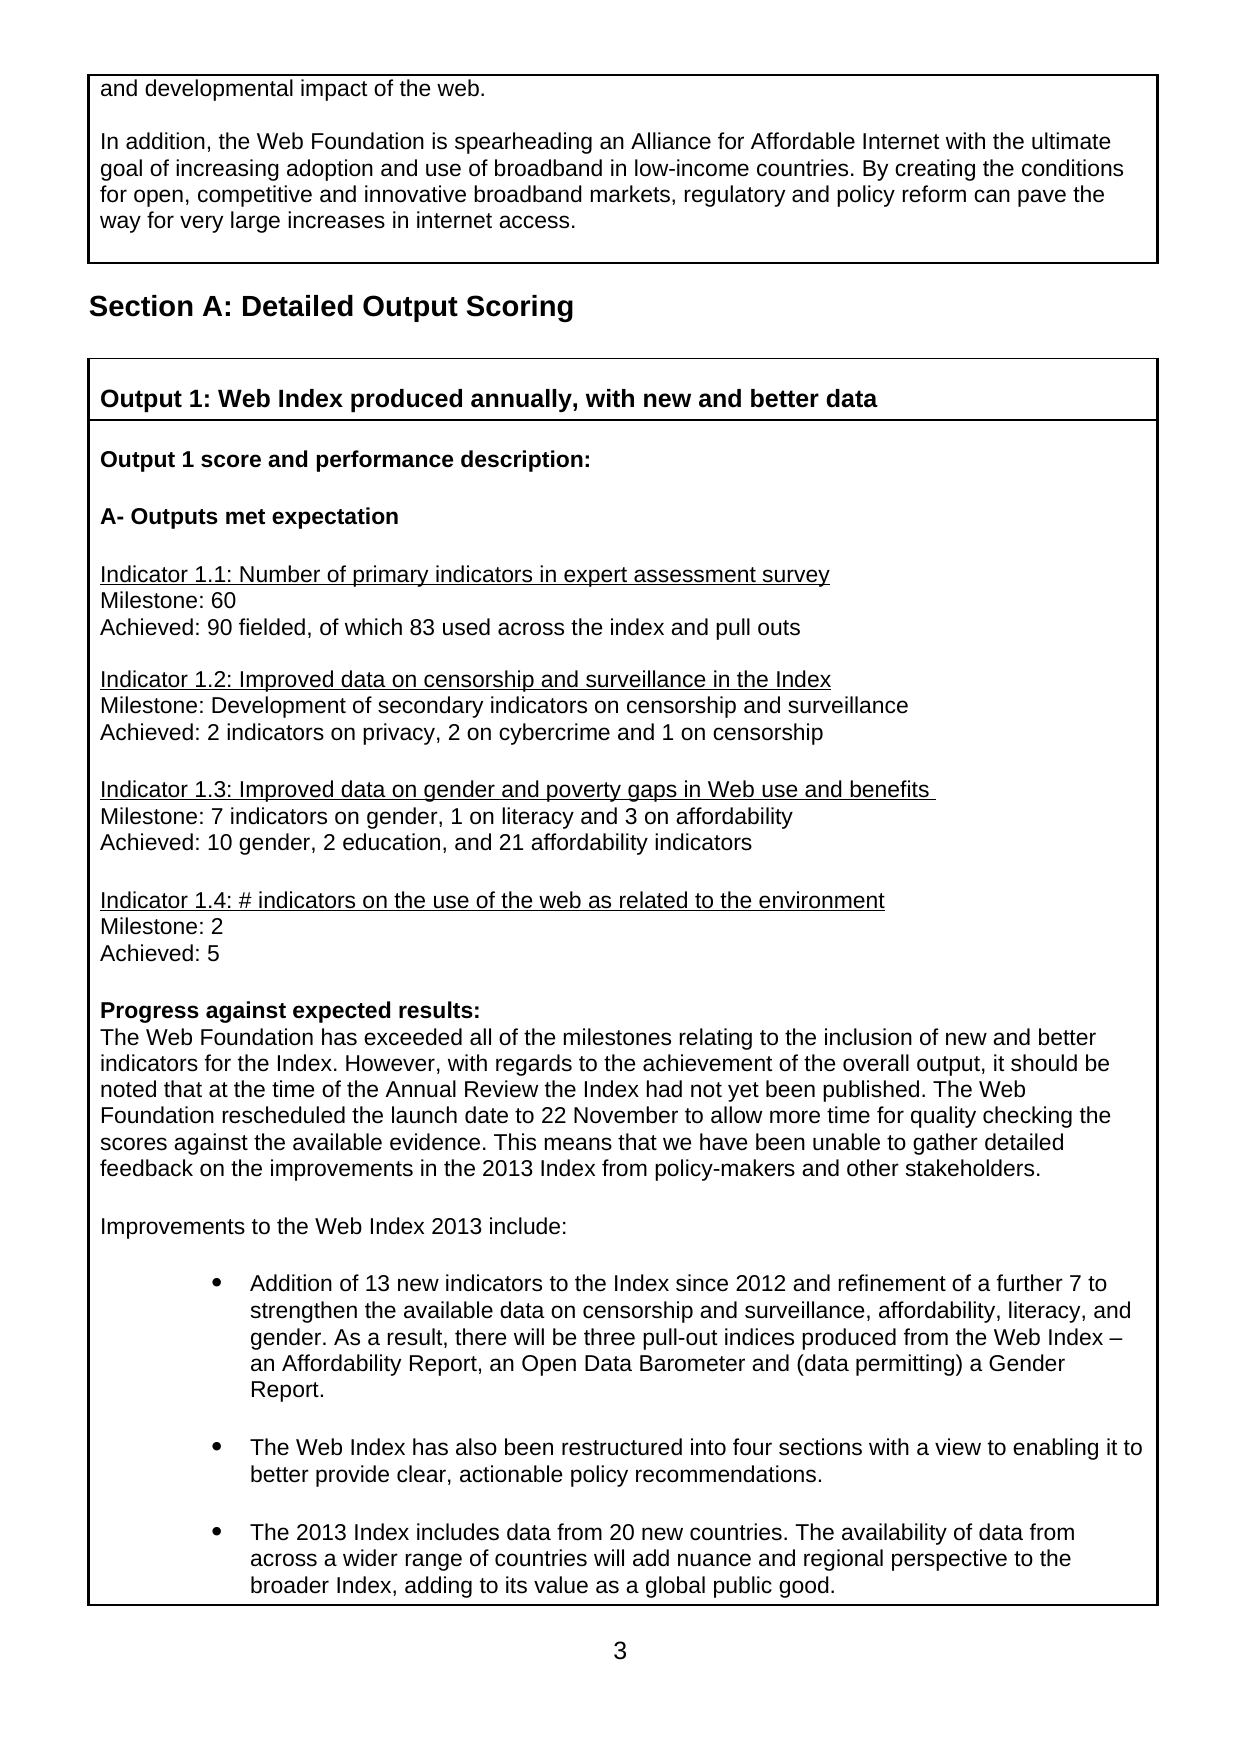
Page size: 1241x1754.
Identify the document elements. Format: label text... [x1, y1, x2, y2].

table_header Output 1: Web Index produced annually, with new and better data [90, 359, 1156, 419]
subtitle Section A: Detailed Output Scoring [89, 289, 1152, 322]
table_cell Progress against expected results: The Web Foundation has exceeded all of the milestones relating to the inclusion of new and better indicators for the Index. However, with regards to the achievement of the overall output, it should be noted that at the time of the Annual Review the Index had not yet been published. The Web Foundation rescheduled the launch date to 22 November to allow more time for quality checking the scores against the available evidence. This means that we have been unable to gather detailed feedback on the improvements in the 2013 Index from policy-makers and other stakeholders. Improvements to the Web Index 2013 include: Addition of 13 new indicators to the Index since 2012 and refinement of a further 7 to strengthen the available data on censorship and surveillance, affordability, literacy, and gender. As a result, there will be three pull-out indices produced from the Web Index – an Affordability Report, an Open Data Barometer and (data permitting) a Gender Report. The Web Index has also been restructured into four sections with a view to enabling it to better provide clear, actionable policy recommendations. The 2013 Index includes data from 20 new countries. The availability of data from across a wider range of countries will add nuance and regional perspective to the broader Index, adding to its value as a global public good. [90, 972, 1156, 1604]
table_cell Output 1 score and performance description: A- Outputs met expectation Indicator 1.1: Number of primary indicators in expert assessment survey Milestone: 60 Achieved: 90 fielded, of which 83 used across the index and pull outs Indicator 1.2: Improved data on censorship and surveillance in the Index Milestone: Development of secondary indicators on censorship and surveillance Achieved: 2 indicators on privacy, 2 on cybercrime and 1 on censorship Indicator 1.3: Improved data on gender and poverty gaps in Web use and benefits Milestone: 7 indicators on gender, 1 on literacy and 3 on affordability Achieved: 10 gender, 2 education, and 21 affordability indicators Indicator 1.4: # indicators on the use of the web as related to the environment Milestone: 2 Achieved: 5 [90, 421, 1156, 972]
table_cell and developmental impact of the web. In addition, the Web Foundation is spearheading an Alliance for Affordable Internet with the ultimate goal of increasing adoption and use of broadband in low-income countries. By creating the conditions for open, competitive and innovative broadband markets, regulatory and policy reform can pave the way for very large increases in internet access. [90, 76, 1156, 262]
